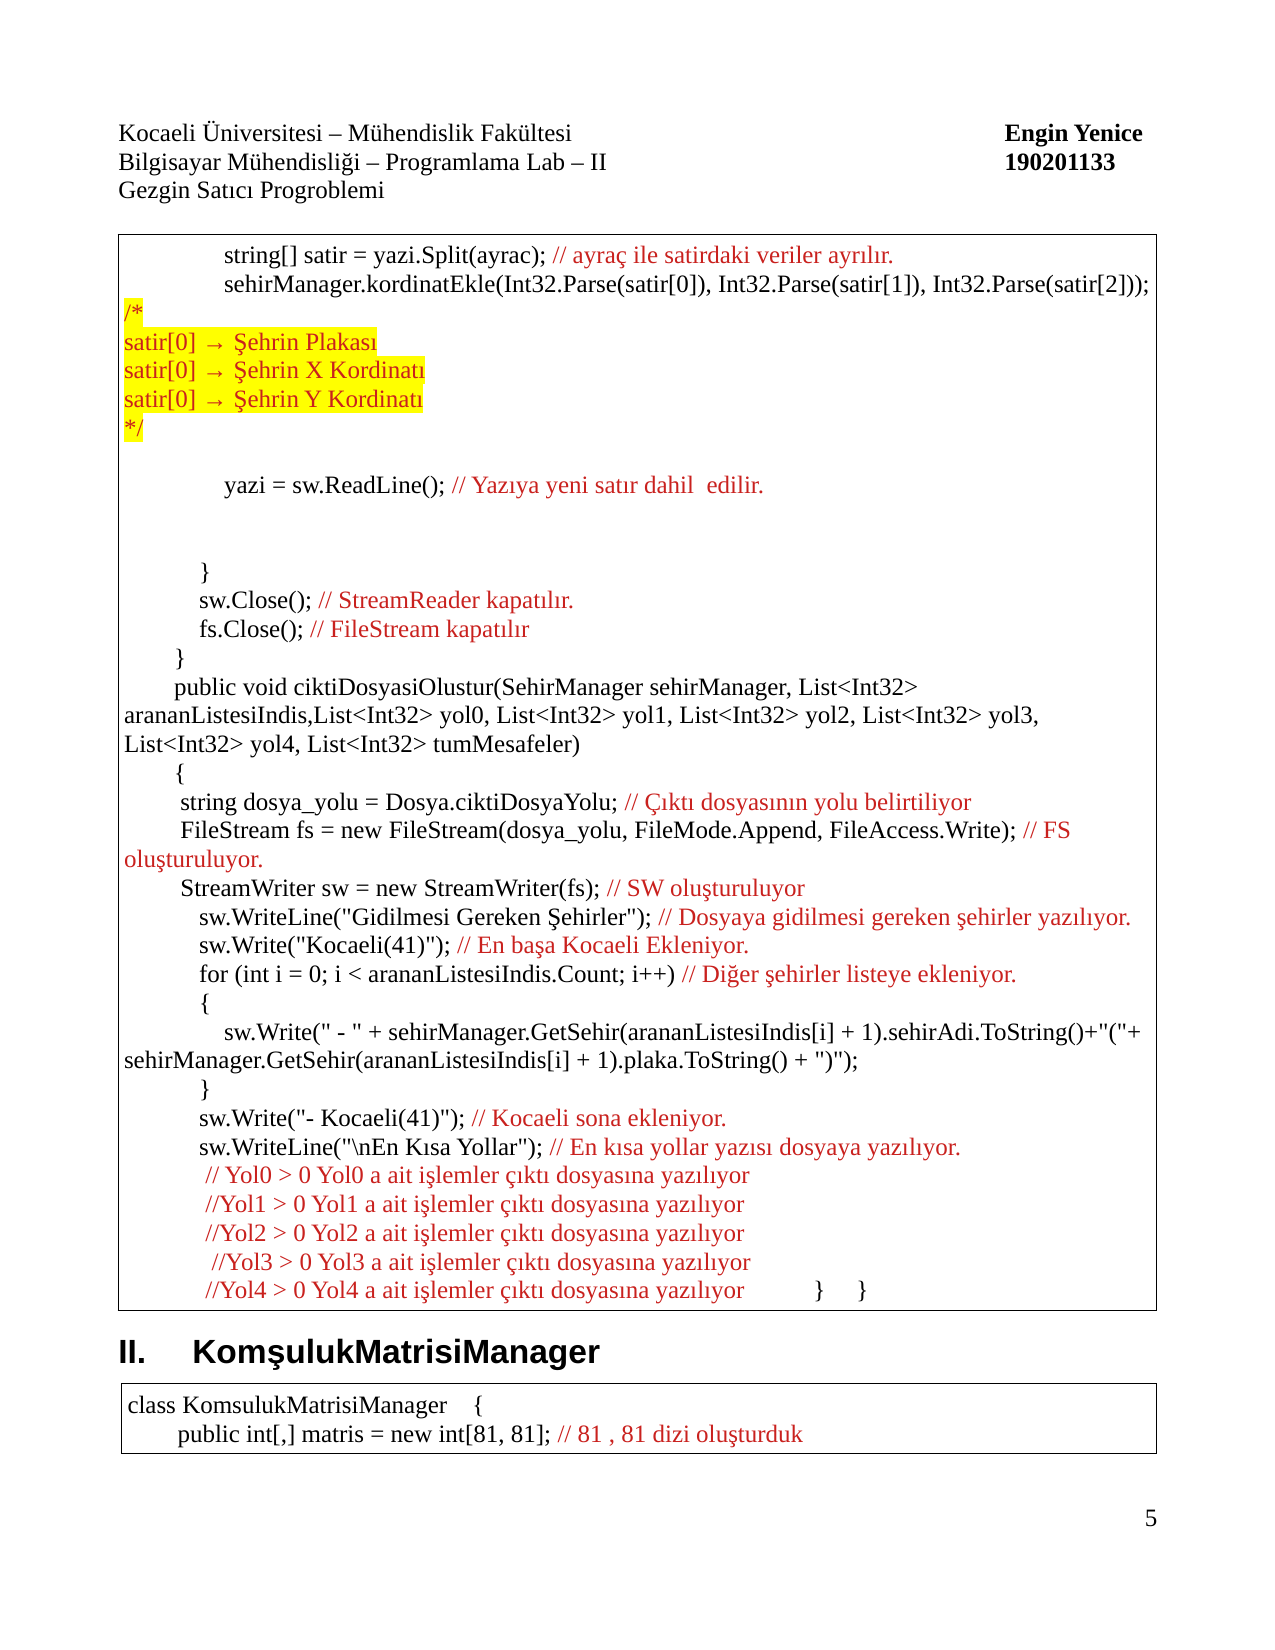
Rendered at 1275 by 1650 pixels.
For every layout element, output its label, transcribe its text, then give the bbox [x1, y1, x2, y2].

table_header class KomsulukMatrisiManager { public int[,] matris = new int[81, 81]; // 81 , 81 dizi oluşturduk [122, 1384, 1156, 1453]
table_header string[] satir = yazi.Split(ayrac); // ayraç ile satirdaki veriler ayrılır. sehirManager.kordinatEkle(Int32.Parse(satir[0]), Int32.Parse(satir[1]), Int32.Parse(satir[2])); /* satir[0] → Şehrin Plakası satir[0] → Şehrin X Kordinatı satir[0] → Şehrin Y Kordinatı */ yazi = sw.ReadLine(); // Yazıya yeni satır dahil edilir. } sw.Close(); // StreamReader kapatılır. fs.Close(); // FileStream kapatılır } public void ciktiDosyasiOlustur(SehirManager sehirManager, List<Int32> arananListesiIndis,List<Int32> yol0, List<Int32> yol1, List<Int32> yol2, List<Int32> yol3, List<Int32> yol4, List<Int32> tumMesafeler) { string dosya_yolu = Dosya.ciktiDosyaYolu; // Çıktı dosyasının yolu belirtiliyor FileStream fs = new FileStream(dosya_yolu, FileMode.Append, FileAccess.Write); // FS oluşturuluyor. StreamWriter sw = new StreamWriter(fs); // SW oluşturuluyor sw.WriteLine("Gidilmesi Gereken Şehirler"); // Dosyaya gidilmesi gereken şehirler yazılıyor. sw.Write("Kocaeli(41)"); // En başa Kocaeli Ekleniyor. for (int i = 0; i < arananListesiIndis.Count; i++) // Diğer şehirler listeye ekleniyor. { sw.Write(" - " + sehirManager.GetSehir(arananListesiIndis[i] + 1).sehirAdi.ToString()+"("+ sehirManager.GetSehir(arananListesiIndis[i] + 1).plaka.ToString() + ")"); } sw.Write("- Kocaeli(41)"); // Kocaeli sona ekleniyor. sw.WriteLine("\nEn Kısa Yollar"); // En kısa yollar yazısı dosyaya yazılıyor. // Yol0 > 0 Yol0 a ait işlemler çıktı dosyasına yazılıyor //Yol1 > 0 Yol1 a ait işlemler çıktı dosyasına yazılıyor //Yol2 > 0 Yol2 a ait işlemler çıktı dosyasına yazılıyor //Yol3 > 0 Yol3 a ait işlemler çıktı dosyasına yazılıyor //Yol4 > 0 Yol4 a ait işlemler çıktı dosyasına yazılıyor } } [119, 235, 1156, 1310]
subtitle KomşulukMatrisiManager [118, 1332, 1157, 1371]
